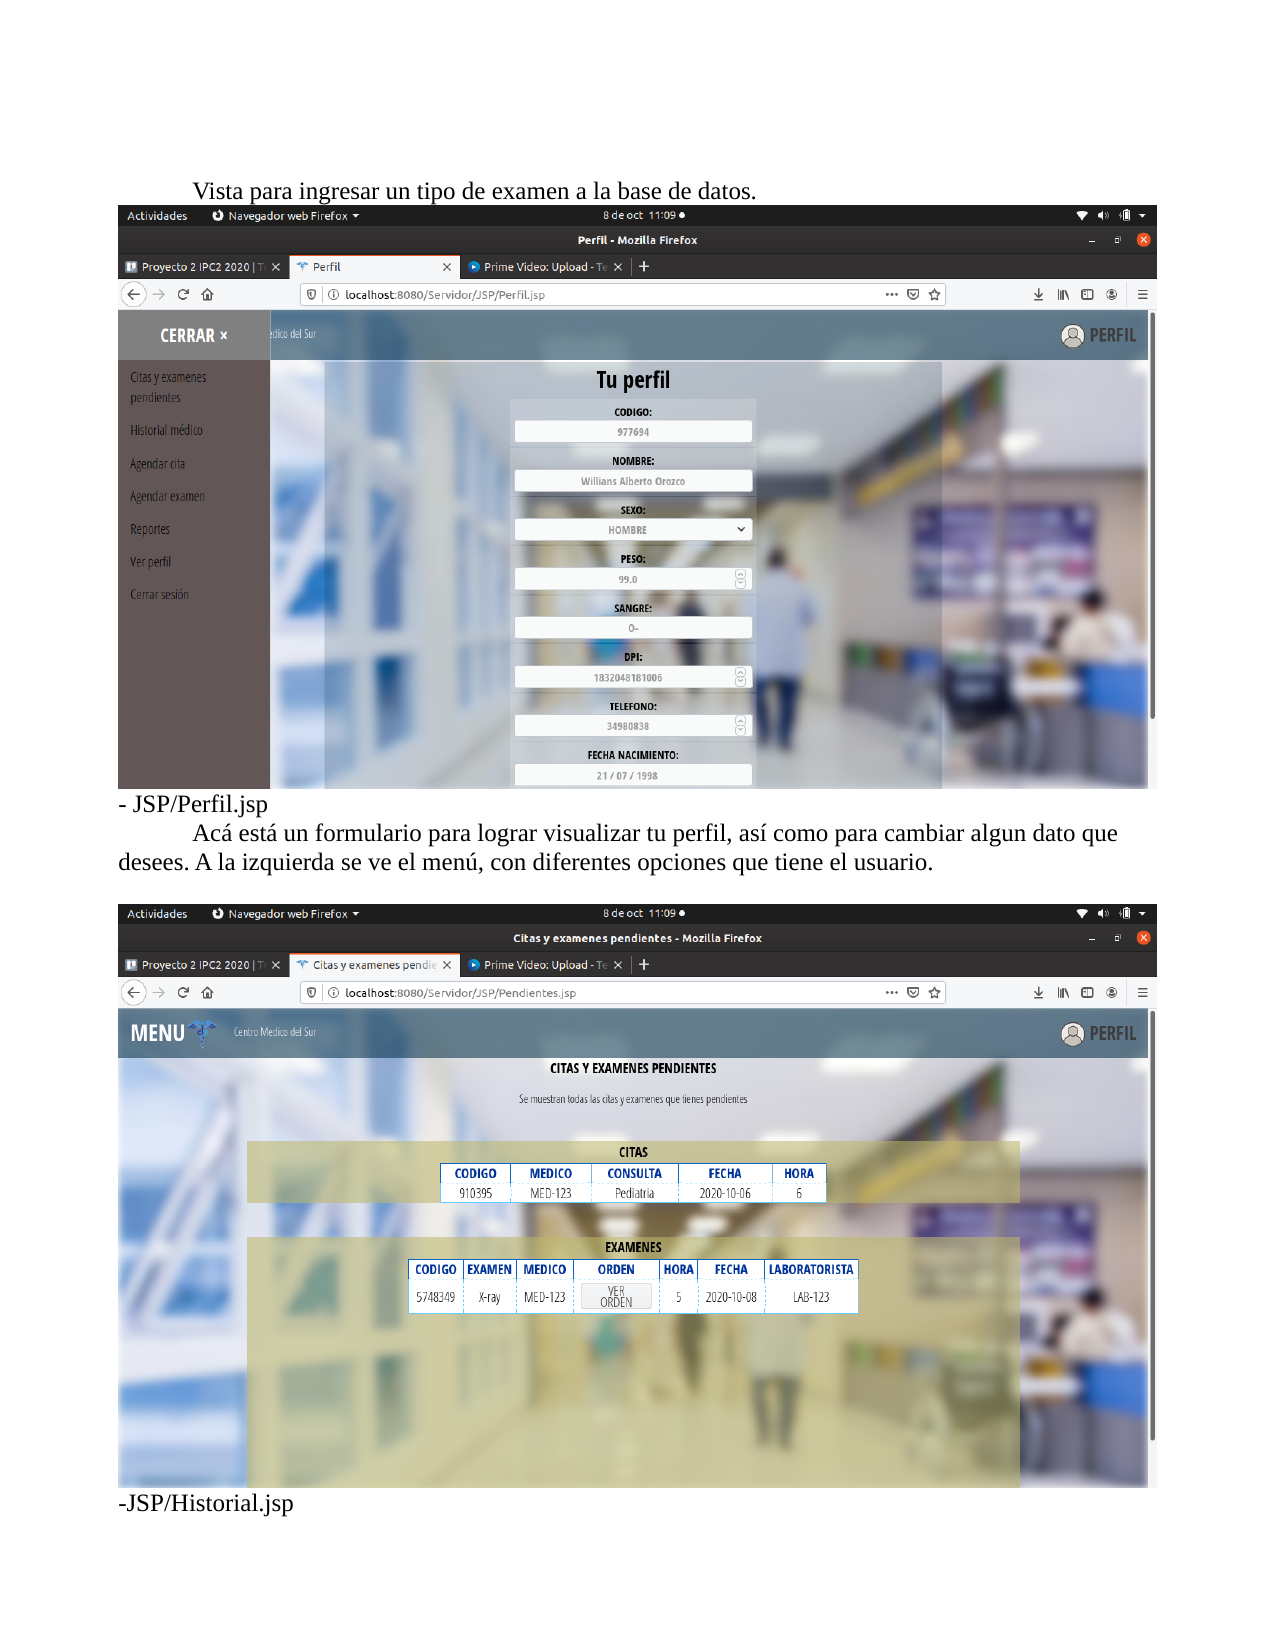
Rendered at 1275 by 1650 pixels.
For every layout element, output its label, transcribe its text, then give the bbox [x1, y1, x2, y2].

picture [118, 904, 1157, 1488]
picture [118, 205, 1157, 789]
text Vista para ingresar un tipo de examen a la base de datos. [118, 176, 1157, 205]
text - JSP/Perfil.jsp [118, 789, 1157, 818]
text -JSP/Historial.jsp [118, 1488, 1157, 1517]
text Acá está un formulario para lograr visualizar tu perfil, así como para cambiar algun dato que desees. A la izquierda se ve el menú, con diferentes opciones que tiene el usuario. [118, 818, 1157, 875]
